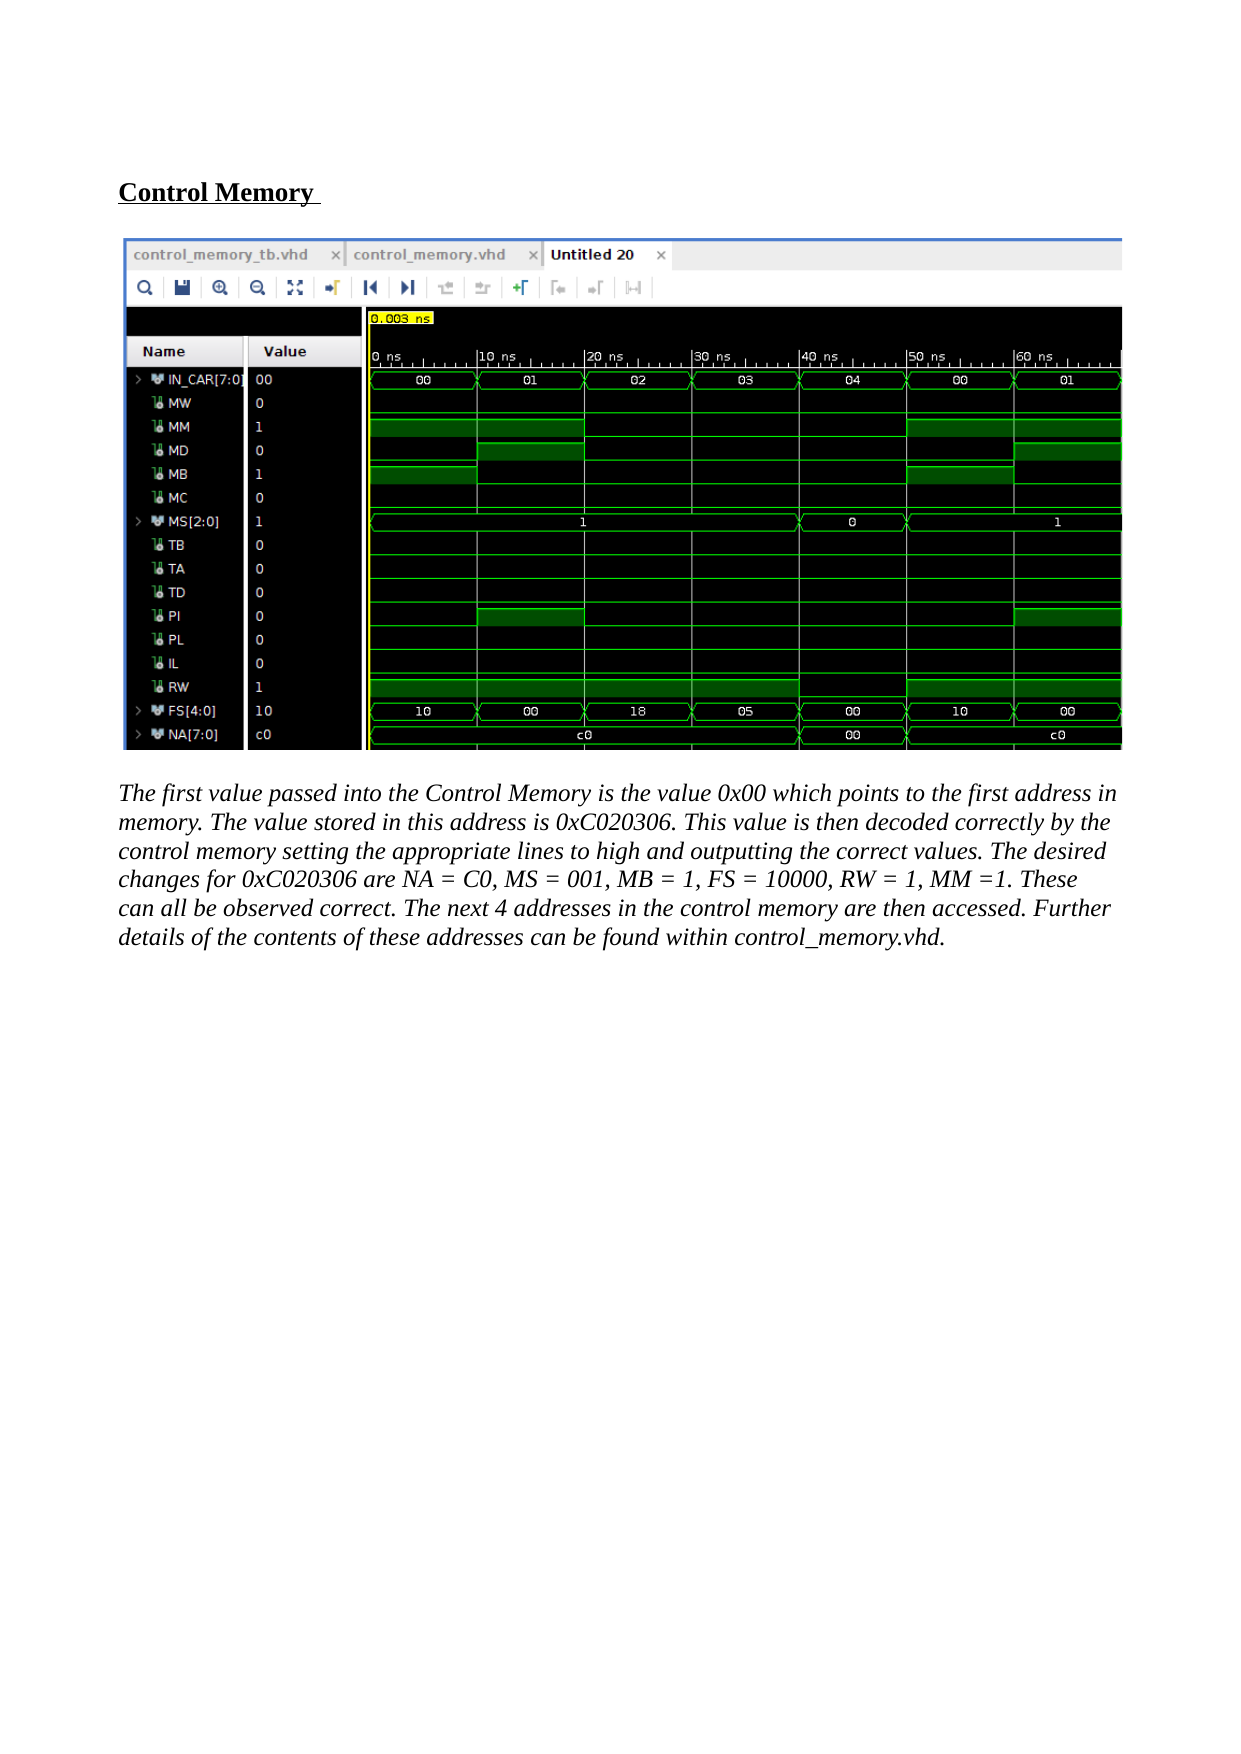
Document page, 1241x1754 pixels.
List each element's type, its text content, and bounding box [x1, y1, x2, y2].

text The first value passed into the Control Memory is the value 0x00 which points to the first address in memory. The value stored in this address is 0xC020306. This value is then decoded correctly by the control memory setting the appropriate lines to high and outputting the correct values. The desired changes for 0xC020306 are NA = C0, MS = 001, MB = 1, FS = 10000, RW = 1, MM =1. These can all be observed correct. The next 4 addresses in the control memory are then accessed. Further details of the contents of these addresses can be found within control_memory.vhd. [118, 778, 1122, 951]
text Control Memory [118, 176, 1122, 207]
picture [118, 237, 1123, 750]
